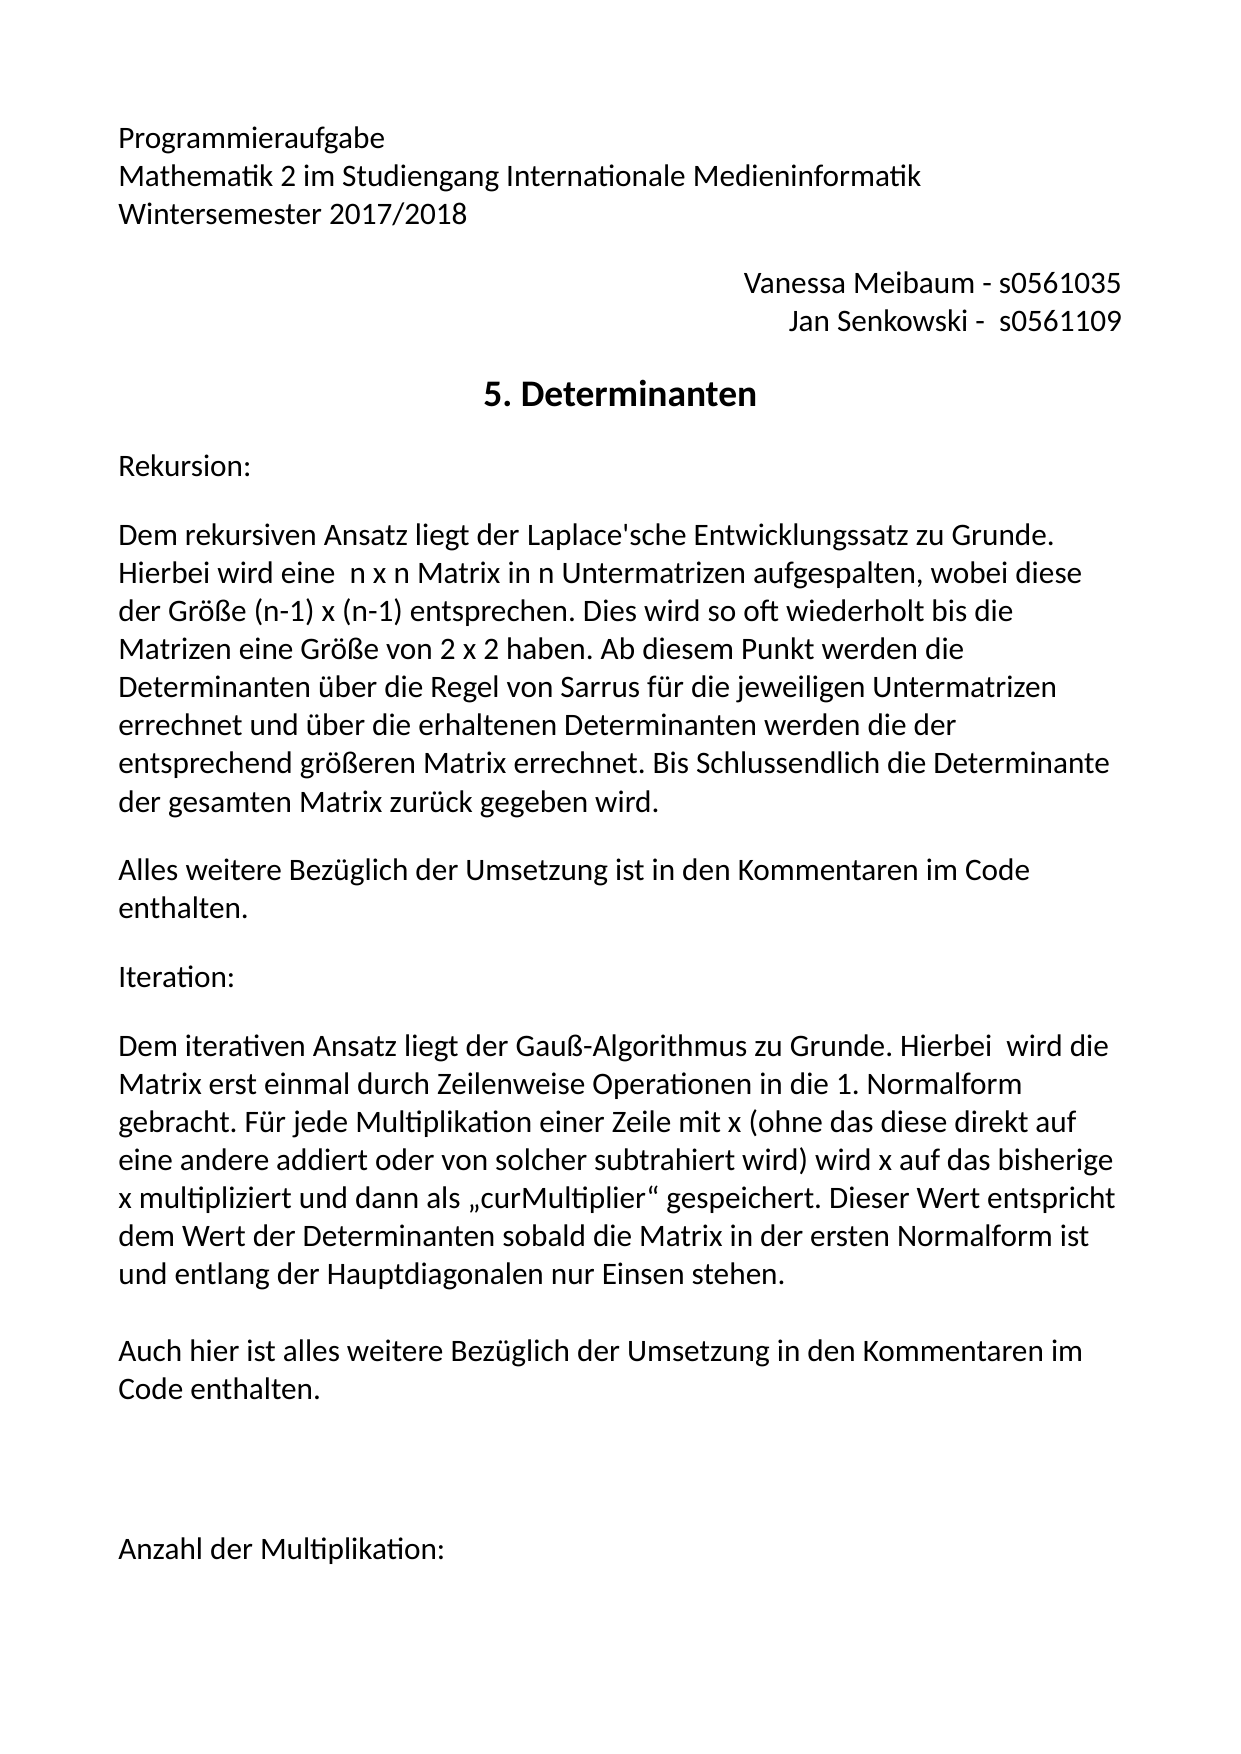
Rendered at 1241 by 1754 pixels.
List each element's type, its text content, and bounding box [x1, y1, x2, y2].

text Auch hier ist alles weitere Bezüglich der Umsetzung in den Kommentaren im Code enthalten. [118, 1331, 1122, 1407]
text Rekursion: [118, 446, 1122, 484]
text Mathematik 2 im Studiengang Internationale Medieninformatik [118, 156, 1122, 194]
text Dem rekursiven Ansatz liegt der Laplace'sche Entwicklungssatz zu Grunde. [118, 515, 1122, 553]
text Programmieraufgabe [118, 118, 1122, 156]
text Jan Senkowski - s0561109 [118, 301, 1122, 339]
text 5. Determinanten [118, 370, 1122, 416]
text Anzahl der Multiplikation: [118, 1529, 1122, 1567]
text Wintersemester 2017/2018 [118, 194, 1122, 232]
text Dem iterativen Ansatz liegt der Gauß-Algorithmus zu Grunde. Hierbei wird die Matrix erst einmal durch Zeilenweise Operationen in die 1. Normalform gebracht. Für jede Multiplikation einer Zeile mit x (ohne das diese direkt auf eine andere addiert oder von solcher subtrahiert wird) wird x auf das bisherige x multipliziert und dann als „curMultiplier“ gespeichert. Dieser Wert entspricht dem Wert der Determinanten sobald die Matrix in der ersten Normalform ist und entlang der Hauptdiagonalen nur Einsen stehen. [118, 1026, 1122, 1331]
text Hierbei wird eine n x n Matrix in n Untermatrizen aufgespalten, wobei diese der Größe (n-1) x (n-1) entsprechen. Dies wird so oft wiederholt bis die Matrizen eine Größe von 2 x 2 haben. Ab diesem Punkt werden die Determinanten über die Regel von Sarrus für die jeweiligen Untermatrizen errechnet und über die erhaltenen Determinanten werden die der entsprechend größeren Matrix errechnet. Bis Schlussendlich die Determinante der gesamten Matrix zurück gegeben wird. [118, 553, 1122, 820]
text Iteration: [118, 957, 1122, 995]
text Vanessa Meibaum - s0561035 [118, 263, 1122, 301]
text Alles weitere Bezüglich der Umsetzung ist in den Kommentaren im Code enthalten. [118, 850, 1122, 927]
